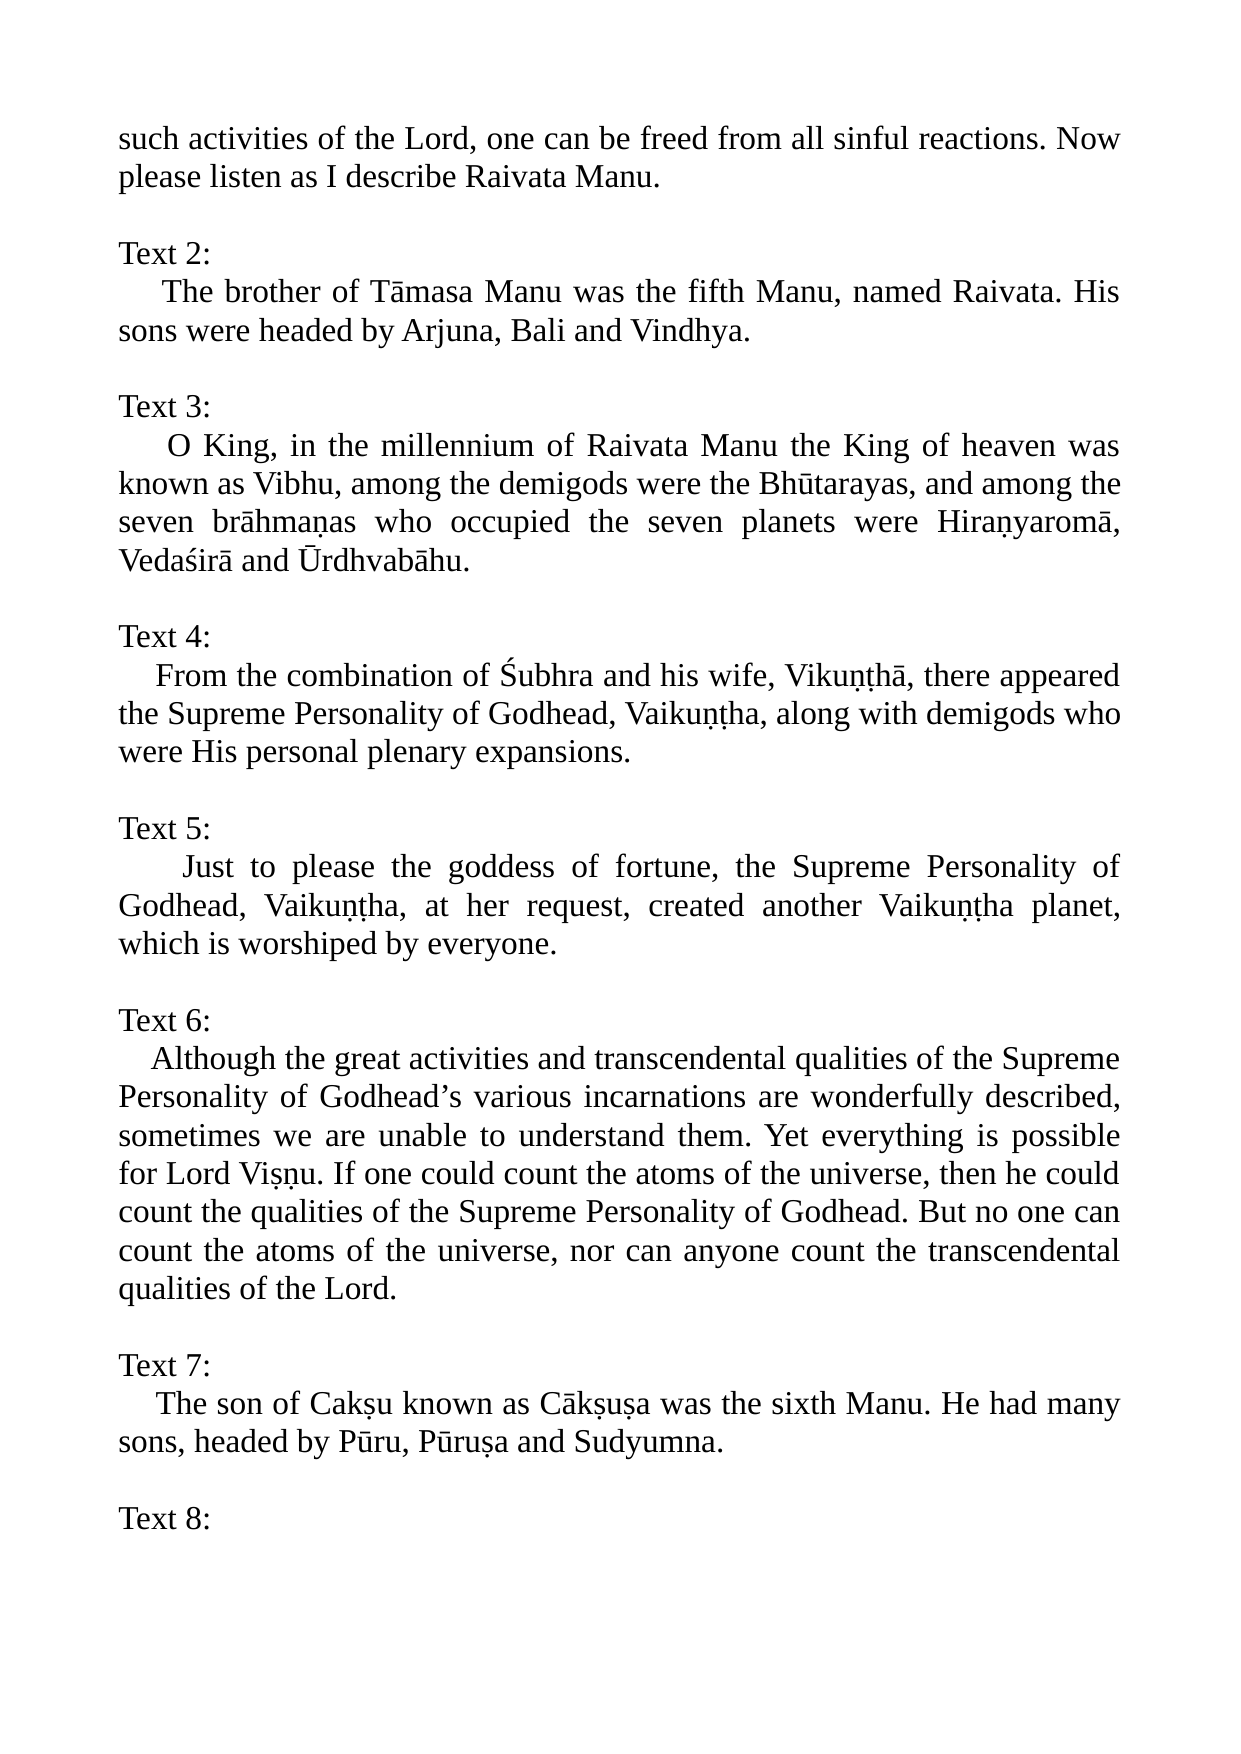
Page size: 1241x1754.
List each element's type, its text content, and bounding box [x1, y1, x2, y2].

text Text 8: [118, 1498, 1122, 1536]
text From the combination of Śubhra and his wife, Vikuṇṭhā, there appeared the Supreme Personality of Godhead, Vaikuṇṭha, along with demigods who were His personal plenary expansions. [118, 655, 1122, 770]
text The son of Cakṣu known as Cākṣuṣa was the sixth Manu. He had many sons, headed by Pūru, Pūruṣa and Sudyumna. [118, 1383, 1122, 1460]
text Text 2: [118, 233, 1122, 271]
text Text 7: [118, 1345, 1122, 1383]
text O King, in the millennium of Raivata Manu the King of heaven was known as Vibhu, among the demigods were the Bhūtarayas, and among the seven brāhmaṇas who occupied the seven planets were Hiraṇyaromā, Vedaśirā and Ūrdhvabāhu. [118, 425, 1122, 578]
text such activities of the Lord, one can be freed from all sinful reactions. Now please listen as I describe Raivata Manu. [118, 118, 1122, 195]
text Text 6: [118, 1000, 1122, 1038]
text Just to please the goddess of fortune, the Supreme Personality of Godhead, Vaikuṇṭha, at her request, created another Vaikuṇṭha planet, which is worshiped by everyone. [118, 846, 1122, 961]
text Text 4: [118, 616, 1122, 655]
text Although the great activities and transcendental qualities of the Supreme Personality of Godhead’s various incarnations are wonderfully described, sometimes we are unable to understand them. Yet everything is possible for Lord Viṣṇu. If one could count the atoms of the universe, then he could count the qualities of the Supreme Personality of Godhead. But no one can count the atoms of the universe, nor can anyone count the transcendental qualities of the Lord. [118, 1038, 1122, 1306]
text Text 3: [118, 386, 1122, 425]
text The brother of Tāmasa Manu was the fifth Manu, named Raivata. His sons were headed by Arjuna, Bali and Vindhya. [118, 271, 1122, 348]
text Text 5: [118, 808, 1122, 846]
